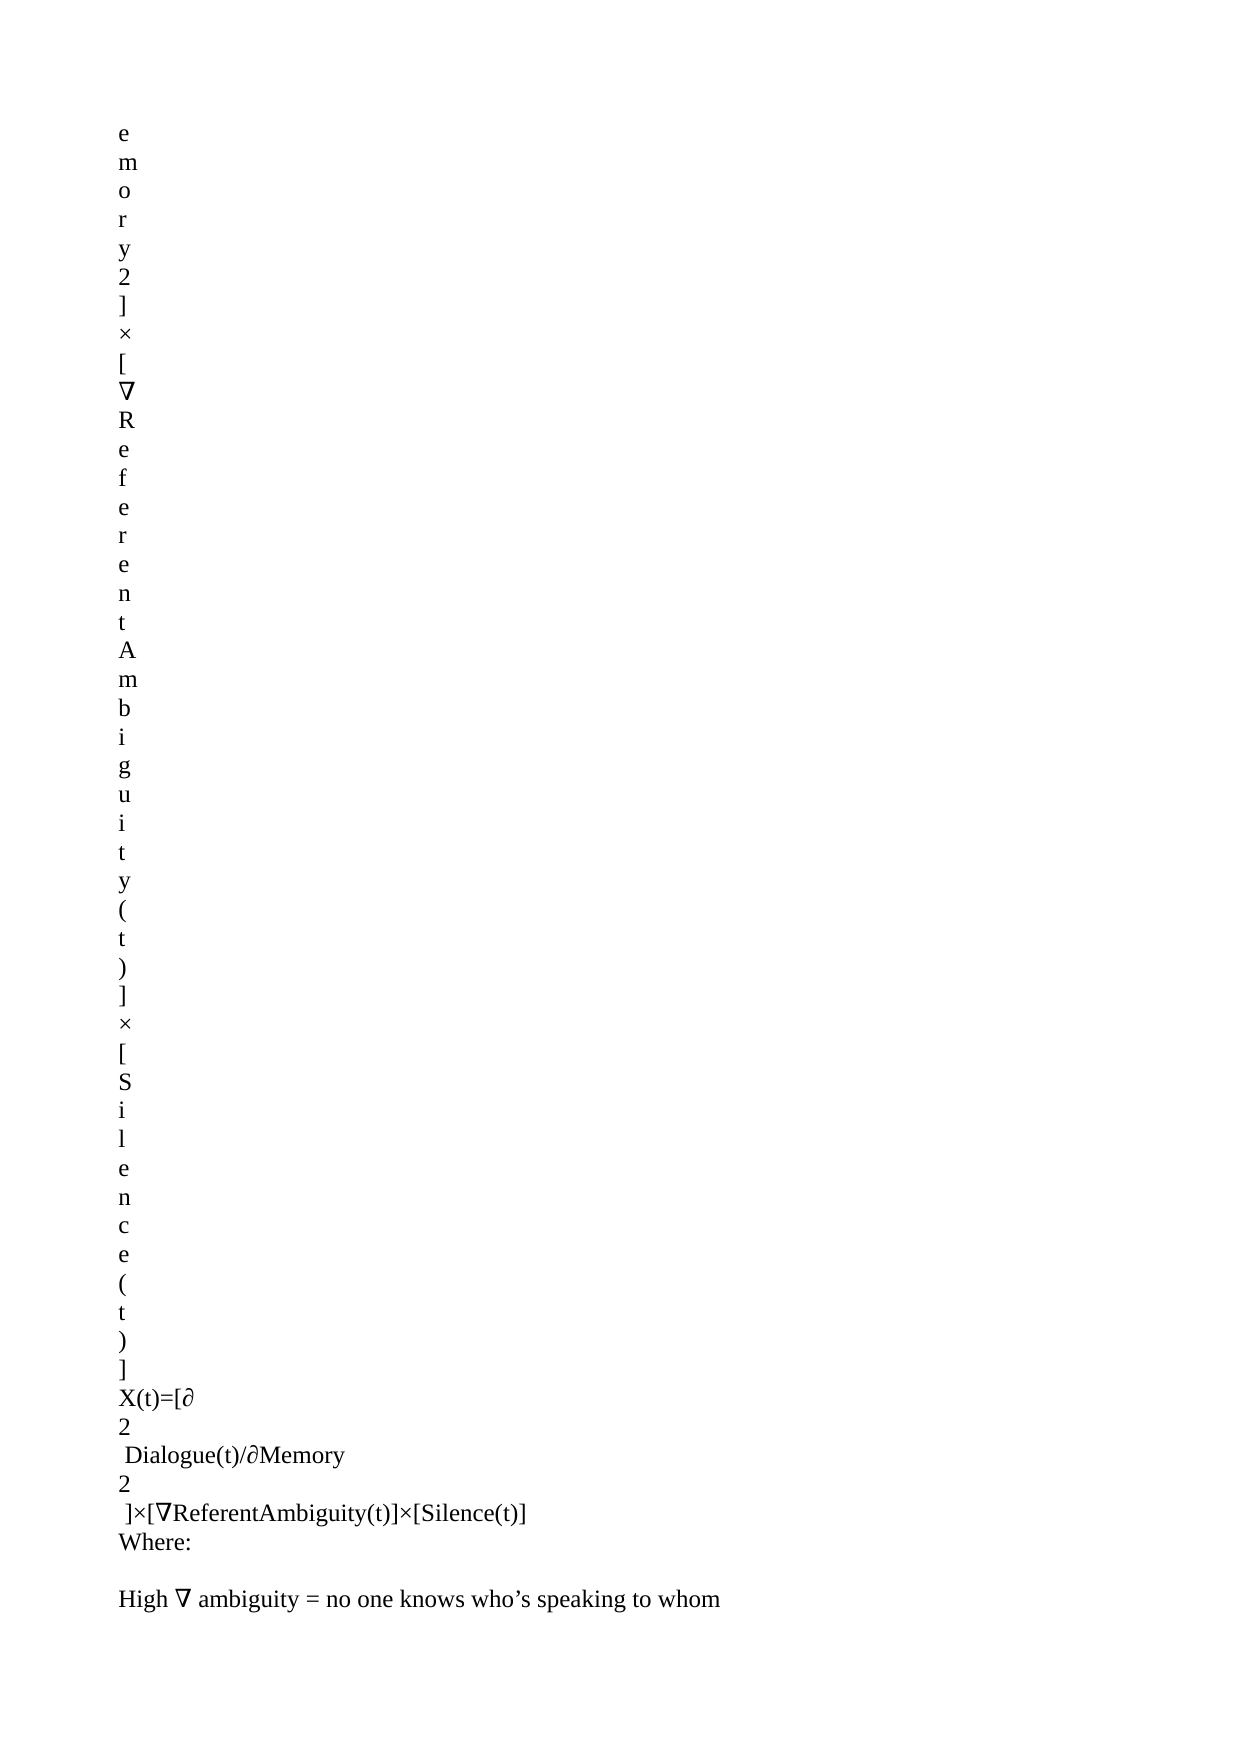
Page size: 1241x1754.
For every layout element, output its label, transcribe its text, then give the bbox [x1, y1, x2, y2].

text R [118, 406, 1122, 434]
text b [118, 693, 1122, 722]
text e [118, 1239, 1122, 1268]
text ] [118, 291, 1122, 319]
text g [118, 751, 1122, 779]
text m [118, 147, 1122, 176]
text A [118, 636, 1122, 664]
text 2 [118, 1412, 1122, 1441]
text e [118, 118, 1122, 147]
text X(t)=[∂ [118, 1383, 1122, 1412]
text Where: [118, 1527, 1122, 1556]
text Dialogue(t)/∂Memory [118, 1441, 1122, 1469]
text ( [118, 1268, 1122, 1297]
text ∇ [118, 377, 1122, 406]
text 2 [118, 262, 1122, 291]
text High ∇ ambiguity = no one knows who’s speaking to whom [118, 1584, 1122, 1613]
text o [118, 176, 1122, 204]
text n [118, 578, 1122, 607]
text y [118, 233, 1122, 262]
text e [118, 1153, 1122, 1182]
text ] [118, 1354, 1122, 1383]
text S [118, 1067, 1122, 1096]
text ]×[∇ReferentAmbiguity(t)]×[Silence(t)] [118, 1498, 1122, 1527]
text [ [118, 348, 1122, 377]
text i [118, 722, 1122, 751]
text i [118, 808, 1122, 837]
text r [118, 204, 1122, 233]
text n [118, 1182, 1122, 1211]
text t [118, 607, 1122, 636]
text l [118, 1124, 1122, 1153]
text [ [118, 1038, 1122, 1067]
text r [118, 521, 1122, 549]
text i [118, 1096, 1122, 1124]
text ) [118, 952, 1122, 981]
text × [118, 1009, 1122, 1038]
text ] [118, 981, 1122, 1009]
text y [118, 866, 1122, 894]
text ( [118, 894, 1122, 923]
text ) [118, 1326, 1122, 1354]
text u [118, 779, 1122, 808]
text e [118, 492, 1122, 521]
text t [118, 923, 1122, 952]
text 2 [118, 1469, 1122, 1498]
text e [118, 549, 1122, 578]
text e [118, 434, 1122, 463]
text f [118, 463, 1122, 492]
text m [118, 664, 1122, 693]
text t [118, 1297, 1122, 1326]
text t [118, 837, 1122, 866]
text × [118, 319, 1122, 348]
text c [118, 1211, 1122, 1239]
